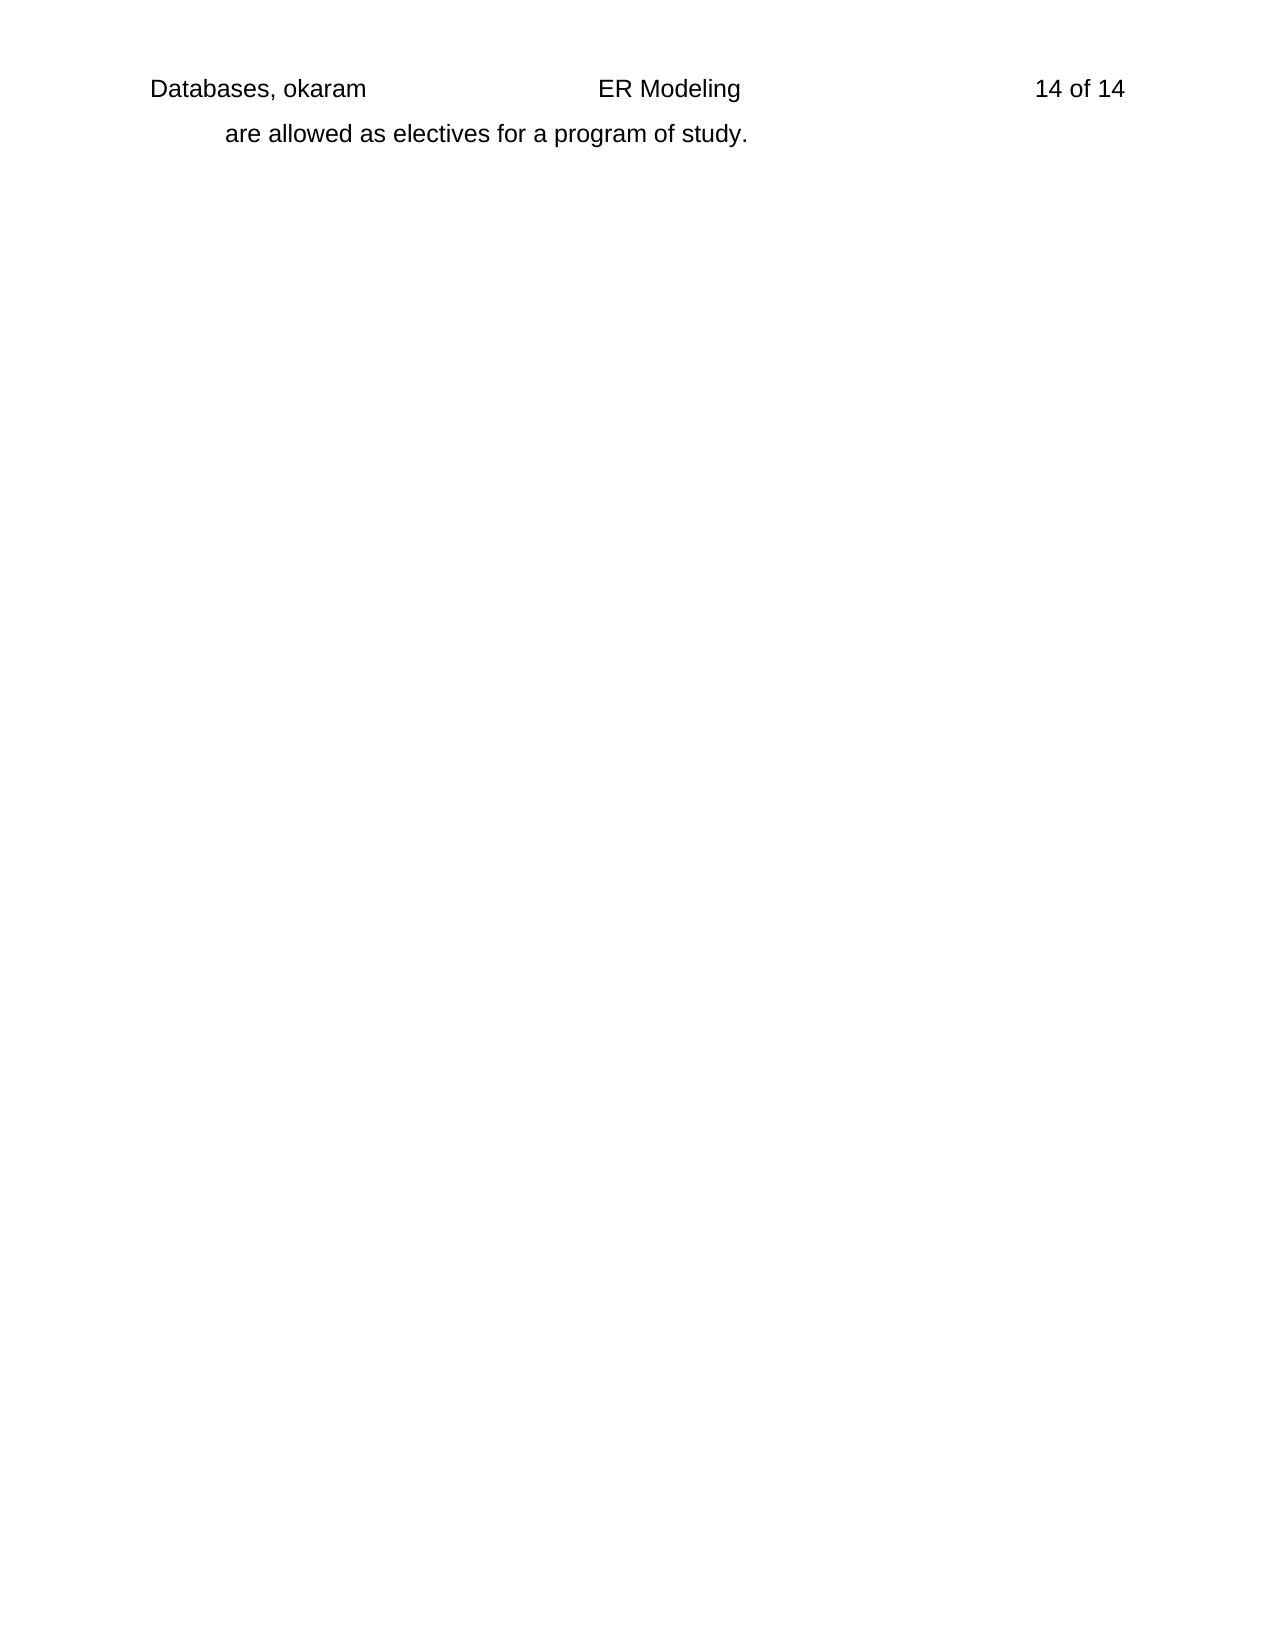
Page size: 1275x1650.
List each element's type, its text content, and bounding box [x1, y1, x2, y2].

list are allowed as electives for a program of study. [187, 120, 1125, 148]
